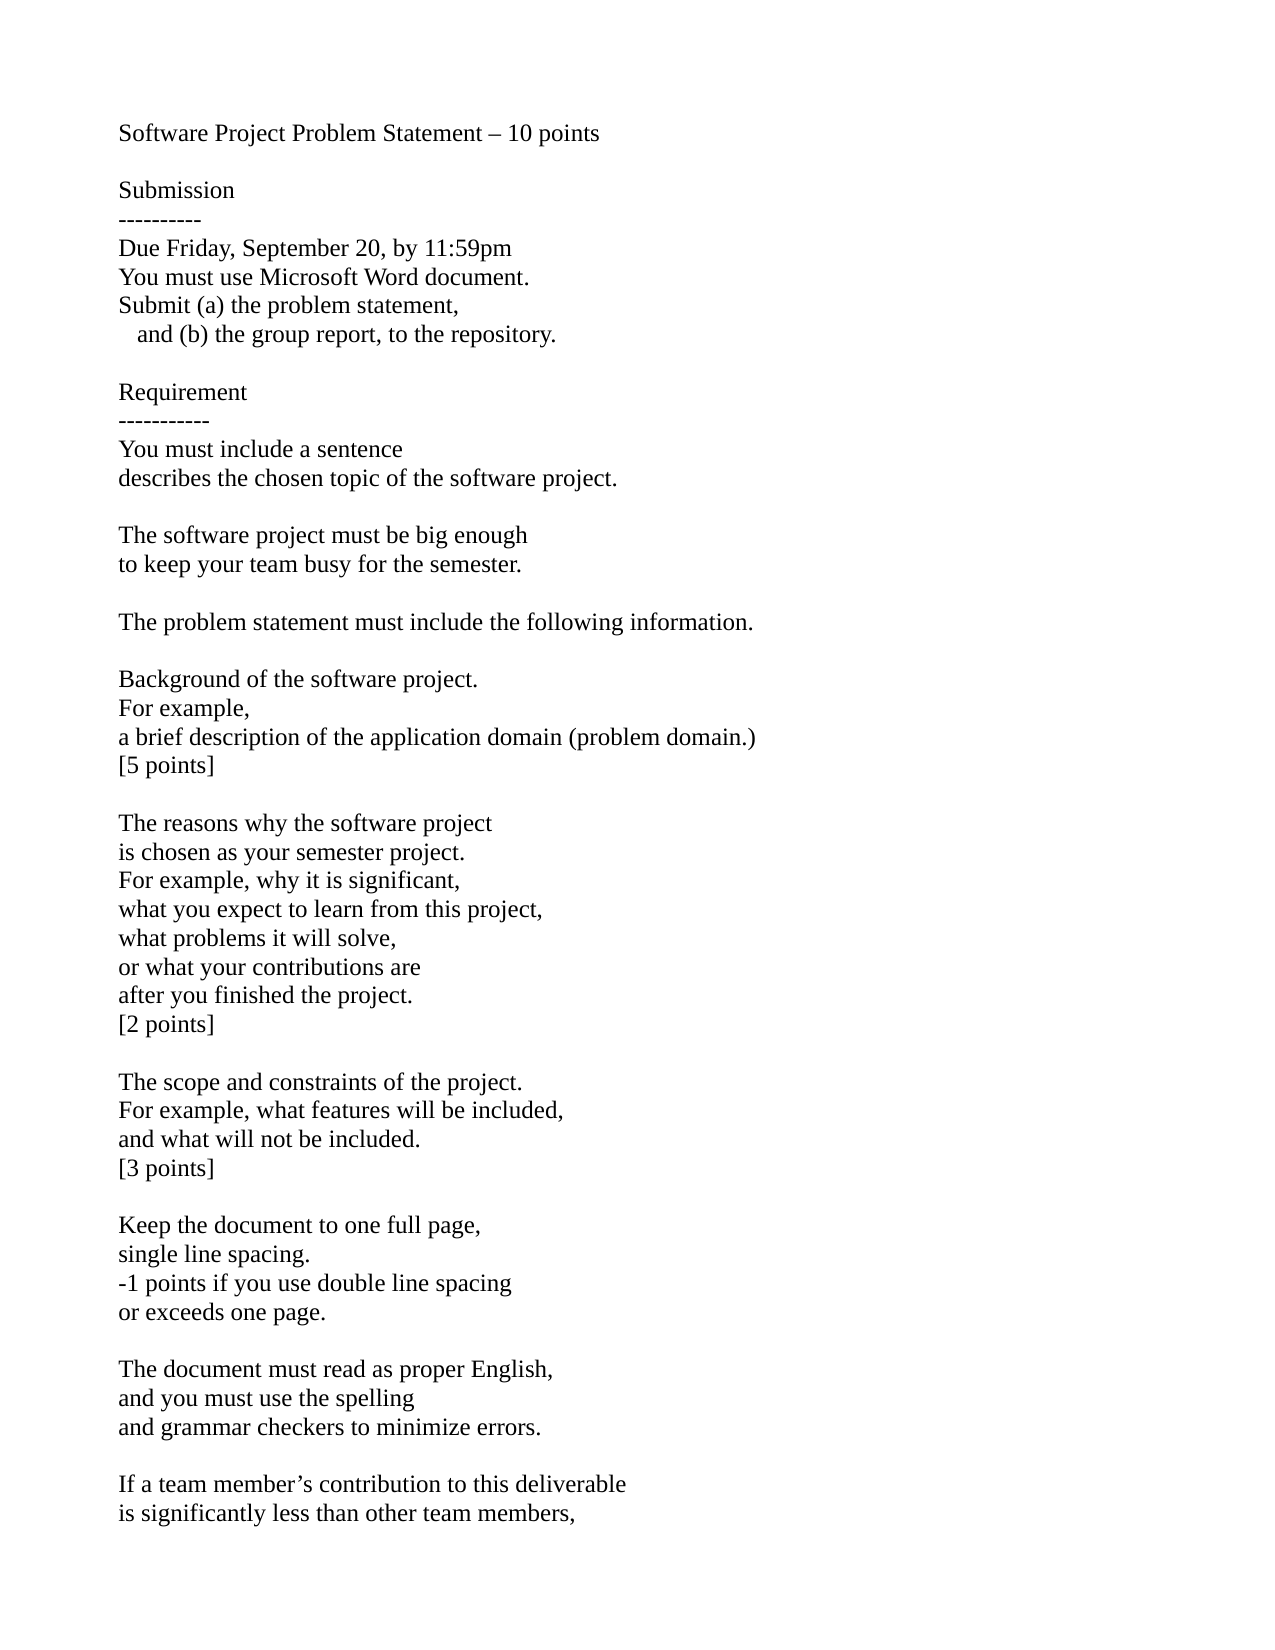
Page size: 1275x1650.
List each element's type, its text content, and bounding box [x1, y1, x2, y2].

text Software Project Problem Statement – 10 points [118, 118, 1157, 147]
text Background of the software project. [118, 664, 1157, 693]
text or what your contributions are [118, 952, 1157, 981]
text The reasons why the software project [118, 808, 1157, 837]
text a brief description of the application domain (problem domain.) [118, 722, 1157, 751]
text [5 points] [118, 751, 1157, 779]
text or exceeds one page. [118, 1297, 1157, 1326]
text and (b) the group report, to the repository. [118, 319, 1157, 348]
text You must include a sentence [118, 434, 1157, 463]
text what you expect to learn from this project, [118, 894, 1157, 923]
text to keep your team busy for the semester. [118, 549, 1157, 578]
text If a team member’s contribution to this deliverable [118, 1469, 1157, 1498]
text The problem statement must include the following information. [118, 607, 1157, 636]
text ----------- [118, 406, 1157, 434]
text You must use Microsoft Word document. [118, 262, 1157, 291]
text For example, what features will be included, [118, 1096, 1157, 1124]
text and you must use the spelling [118, 1383, 1157, 1412]
text is chosen as your semester project. [118, 837, 1157, 866]
text Requirement [118, 377, 1157, 406]
text The scope and constraints of the project. [118, 1067, 1157, 1096]
text [3 points] [118, 1153, 1157, 1182]
text what problems it will solve, [118, 923, 1157, 952]
text and what will not be included. [118, 1124, 1157, 1153]
text ---------- [118, 204, 1157, 233]
text For example, [118, 693, 1157, 722]
text Submission [118, 176, 1157, 204]
text Keep the document to one full page, [118, 1211, 1157, 1239]
text Submit (a) the problem statement, [118, 291, 1157, 319]
text Due Friday, September 20, by 11:59pm [118, 233, 1157, 262]
text The software project must be big enough [118, 521, 1157, 549]
text -1 points if you use double line spacing [118, 1268, 1157, 1297]
text and grammar checkers to minimize errors. [118, 1412, 1157, 1441]
text is significantly less than other team members, [118, 1498, 1157, 1527]
text The document must read as proper English, [118, 1354, 1157, 1383]
text For example, why it is significant, [118, 866, 1157, 894]
text after you finished the project. [118, 981, 1157, 1009]
text [2 points] [118, 1009, 1157, 1038]
text describes the chosen topic of the software project. [118, 463, 1157, 492]
text single line spacing. [118, 1239, 1157, 1268]
